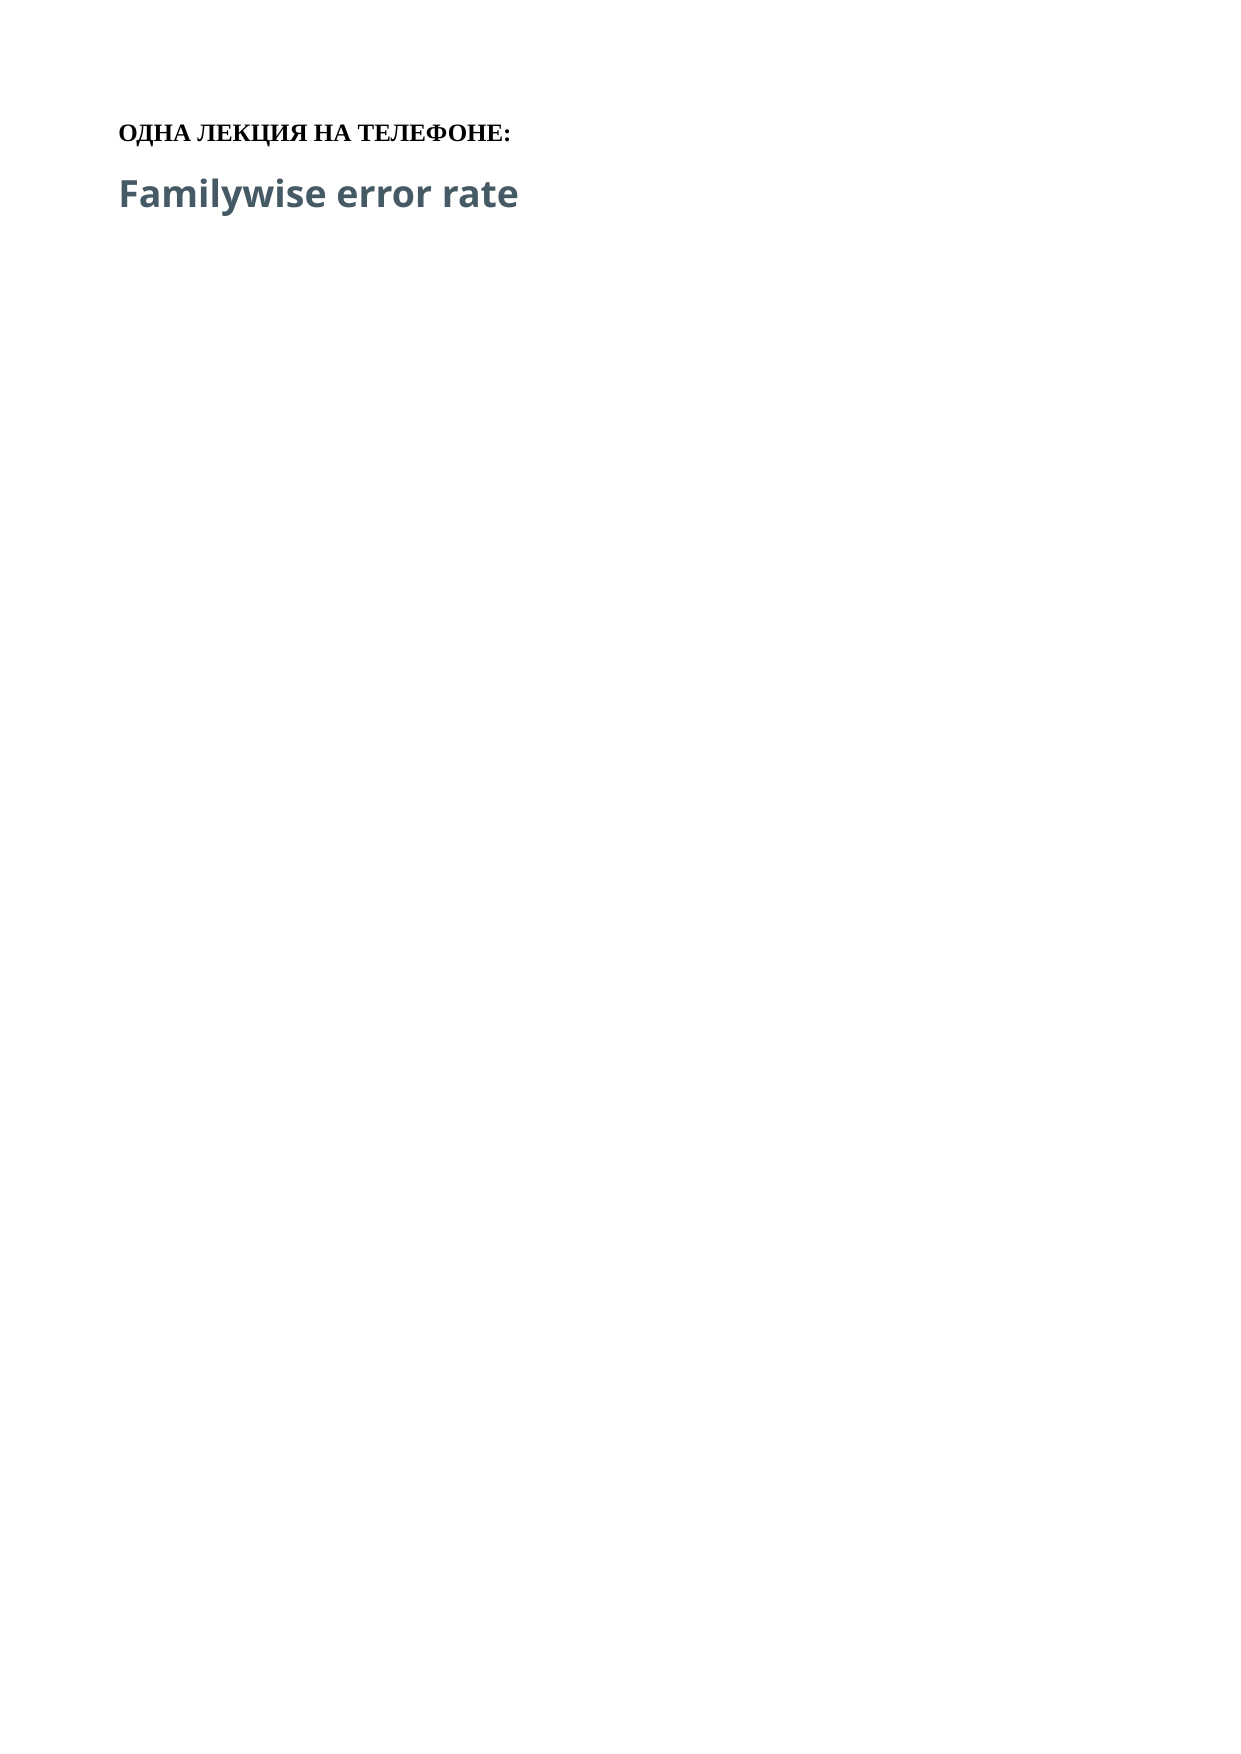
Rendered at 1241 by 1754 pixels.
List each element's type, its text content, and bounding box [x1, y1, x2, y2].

text ОДНА ЛЕКЦИЯ НА ТЕЛЕФОНЕ: [118, 118, 1122, 147]
subtitle Familywise error rate [118, 168, 1122, 219]
